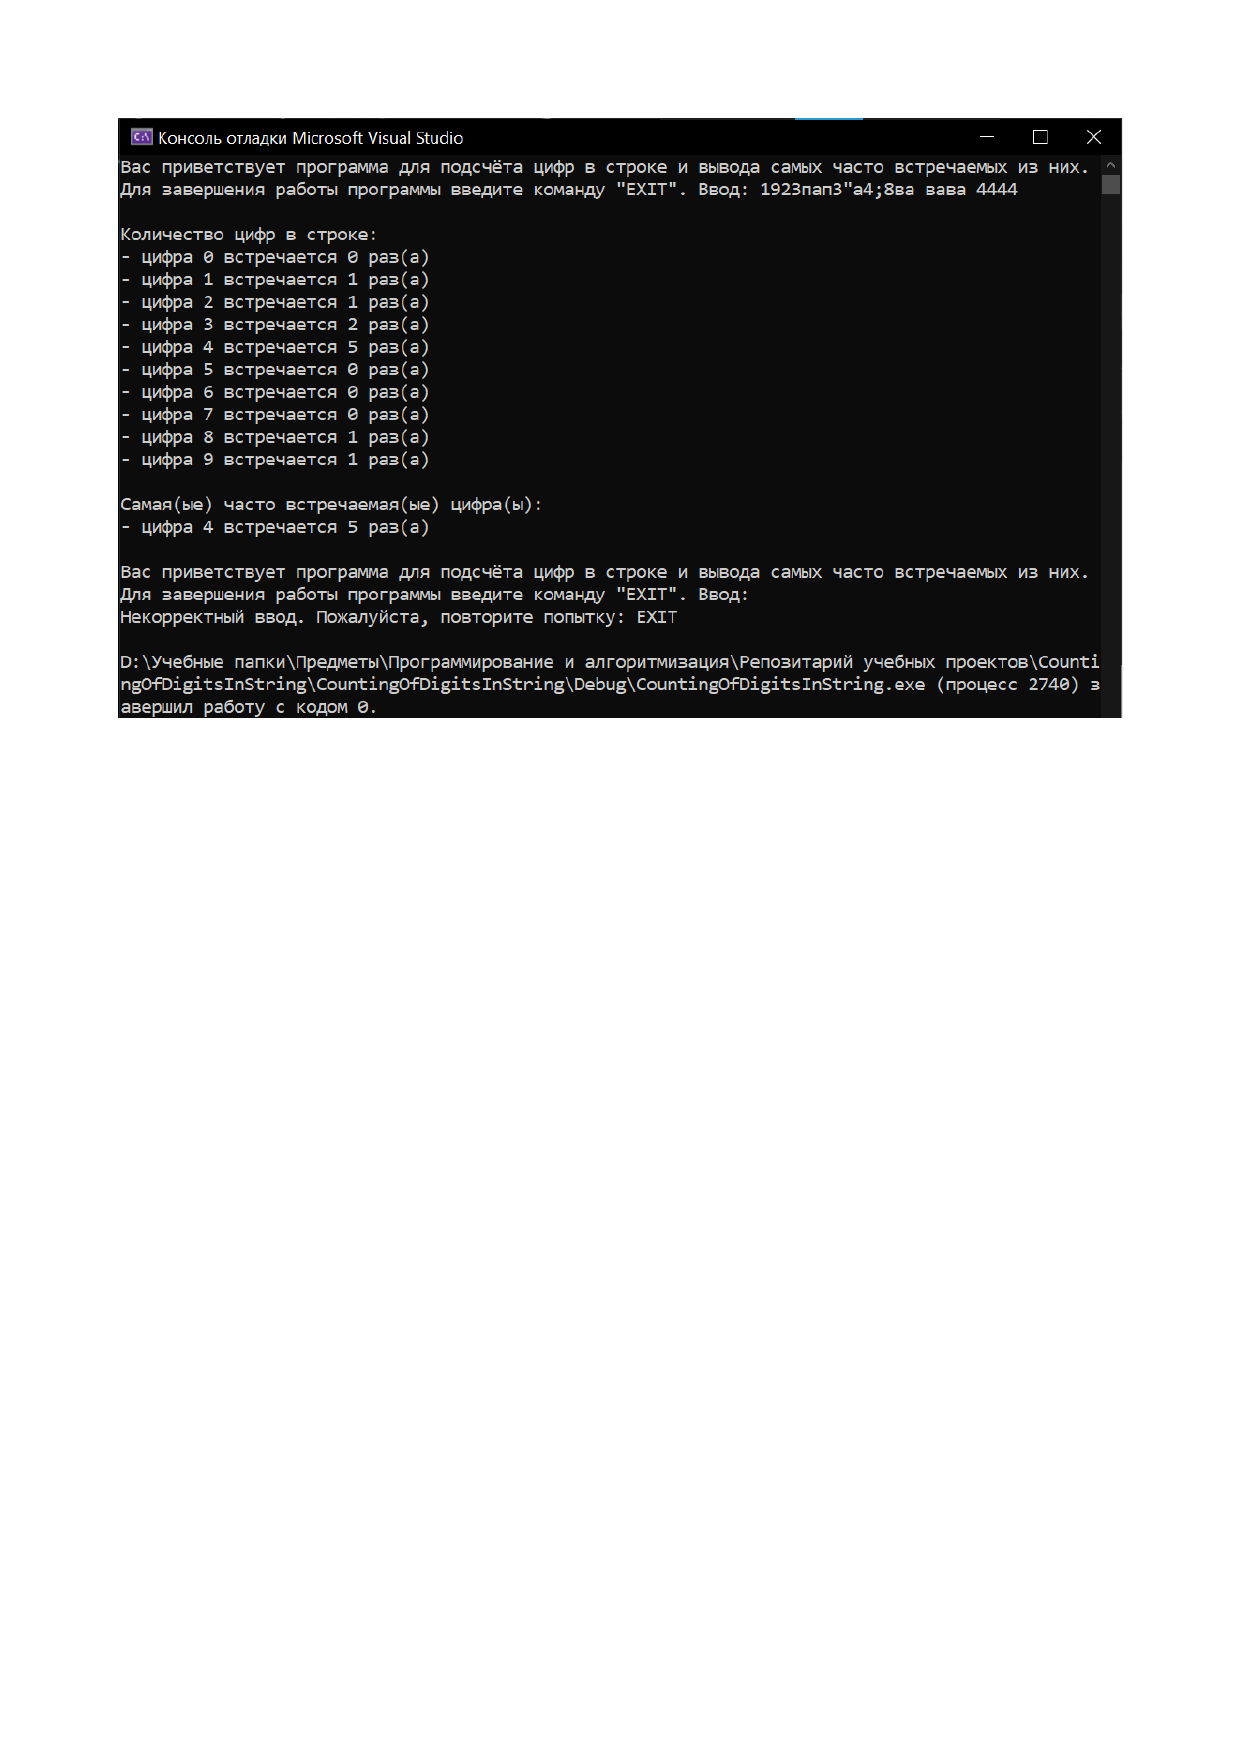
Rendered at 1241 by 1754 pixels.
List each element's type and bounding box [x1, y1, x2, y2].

picture [118, 118, 1123, 718]
